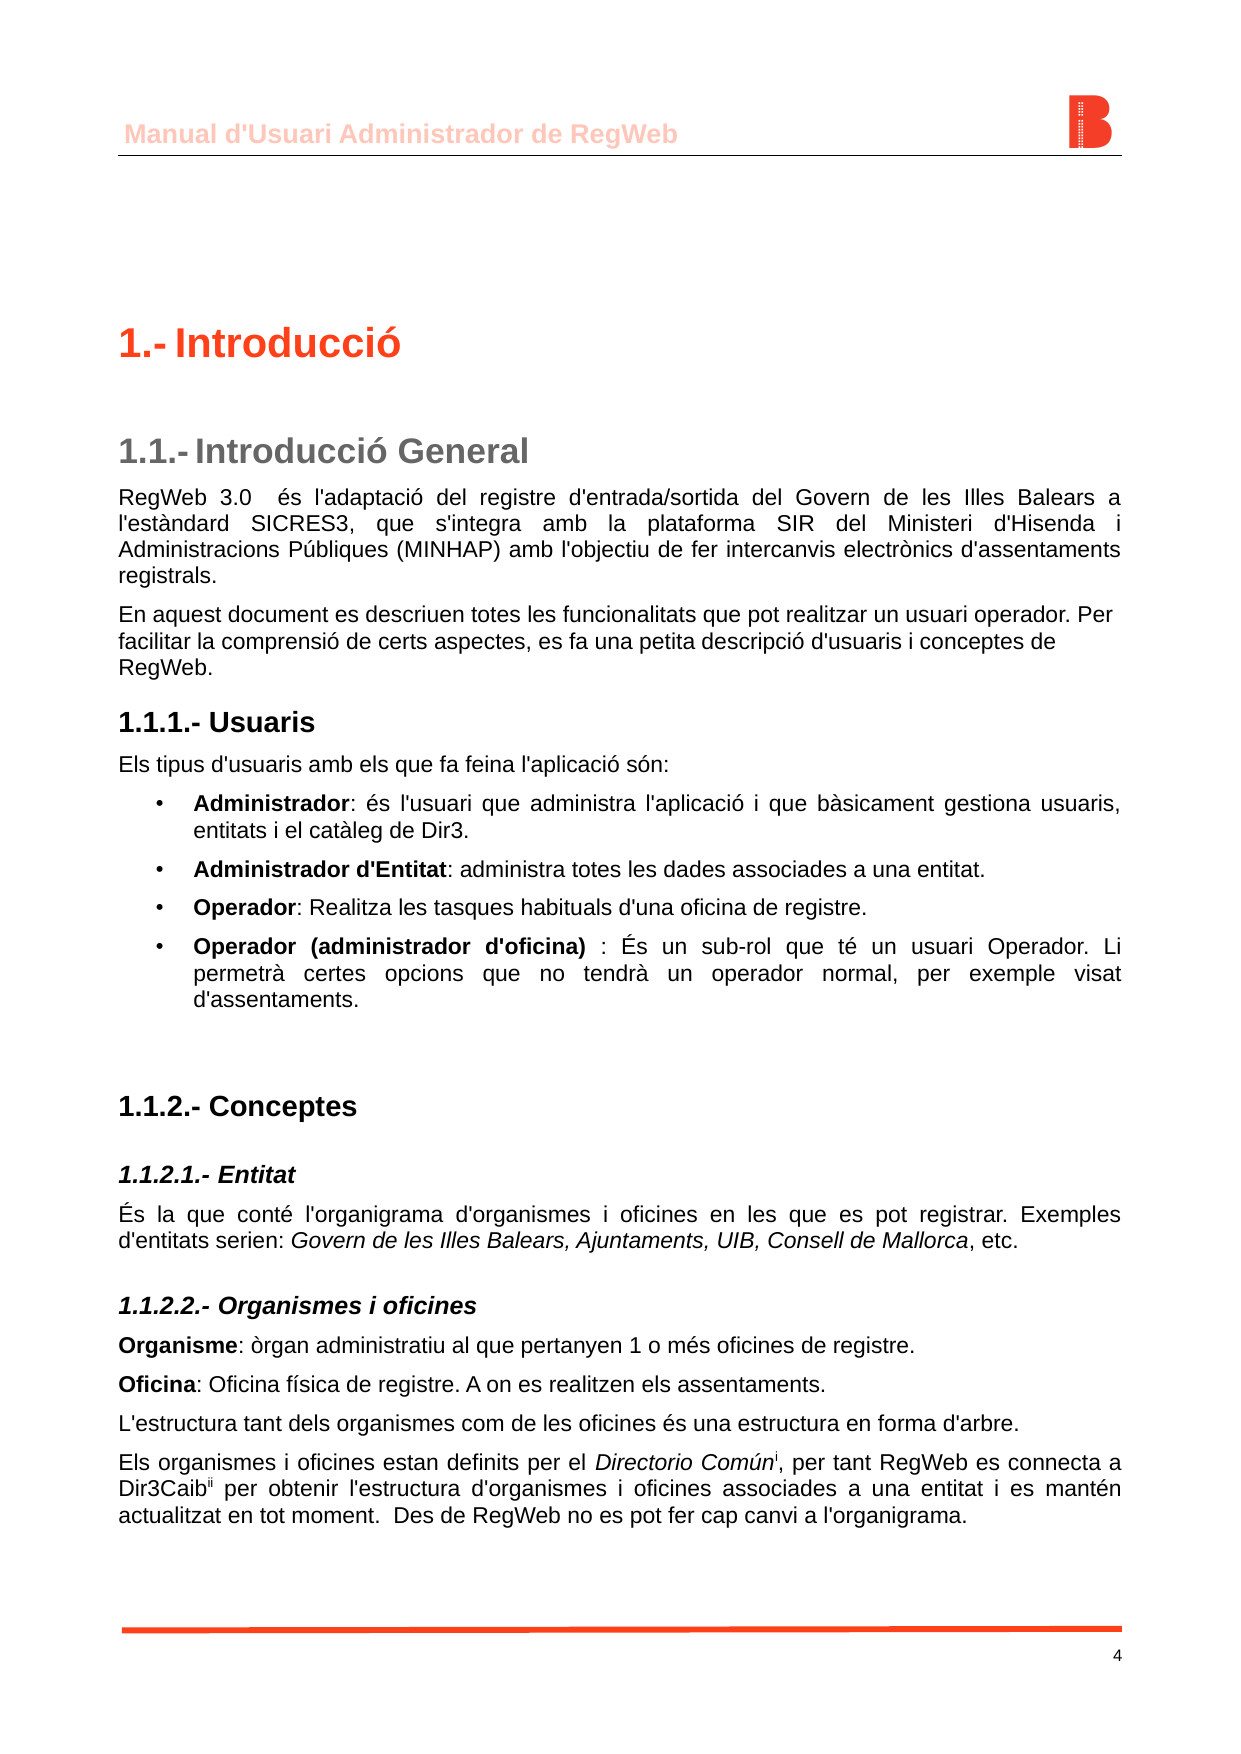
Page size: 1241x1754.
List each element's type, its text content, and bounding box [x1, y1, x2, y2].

text RegWeb 3.0 és l'adaptació del registre d'entrada/sortida del Govern de les Illes Balears a l'estàndard SICRES3, que s'integra amb la plataforma SIR del Ministeri d'Hisenda i Administracions Públiques (MINHAP) amb l'objectiu de fer intercanvis electrònics d'assentaments registrals. [118, 483, 1122, 589]
text Els tipus d'usuaris amb els que fa feina l'aplicació són: [118, 751, 1122, 778]
subtitle Organismes i oficines [118, 1291, 1122, 1320]
subtitle Conceptes [118, 1089, 1122, 1122]
subtitle Introducció General [118, 430, 1122, 471]
subtitle Entitat [118, 1160, 1122, 1188]
list Operador (administrador d'oficina) : És un sub-rol que té un usuari Operador. Li permetrà certes opcions que no tendrà un operador normal, per exemple visat d'assentaments. [156, 933, 1122, 1012]
list Administrador d'Entitat: administra totes les dades associades a una entitat. [156, 856, 1122, 882]
list Administrador: és l'usuari que administra l'aplicació i que bàsicament gestiona usuaris, entitats i el catàleg de Dir3. [156, 790, 1122, 843]
text Els organismes i oficines estan definits per el Directorio Común, per tant RegWeb es connecta a Dir3Caib per obtenir l'estructura d'organismes i oficines associades a una entitat i es mantén actualitzat en tot moment. Des de RegWeb no es pot fer cap canvi a l'organigrama. [118, 1449, 1122, 1528]
text És la que conté l'organigrama d'organismes i oficines en les que es pot registrar. Exemples d'entitats serien: Govern de les Illes Balears, Ajuntaments, UIB, Consell de Mallorca, etc. [118, 1201, 1122, 1254]
subtitle Introducció [118, 318, 1122, 366]
text L'estructura tant dels organismes com de les oficines és una estructura en forma d'arbre. [118, 1410, 1122, 1436]
text En aquest document es descriuen totes les funcionalitats que pot realitzar un usuari operador. Per facilitar la comprensió de certs aspectes, es fa una petita descripció d'usuaris i conceptes de RegWeb. [118, 601, 1122, 680]
list Operador: Realitza les tasques habituals d'una oficina de registre. [156, 894, 1122, 921]
text Organisme: òrgan administratiu al que pertanyen 1 o més oficines de registre. [118, 1332, 1122, 1359]
subtitle Usuaris [118, 705, 1122, 739]
text Oficina: Oficina física de registre. A on es realitzen els assentaments. [118, 1371, 1122, 1398]
picture [1063, 94, 1117, 150]
